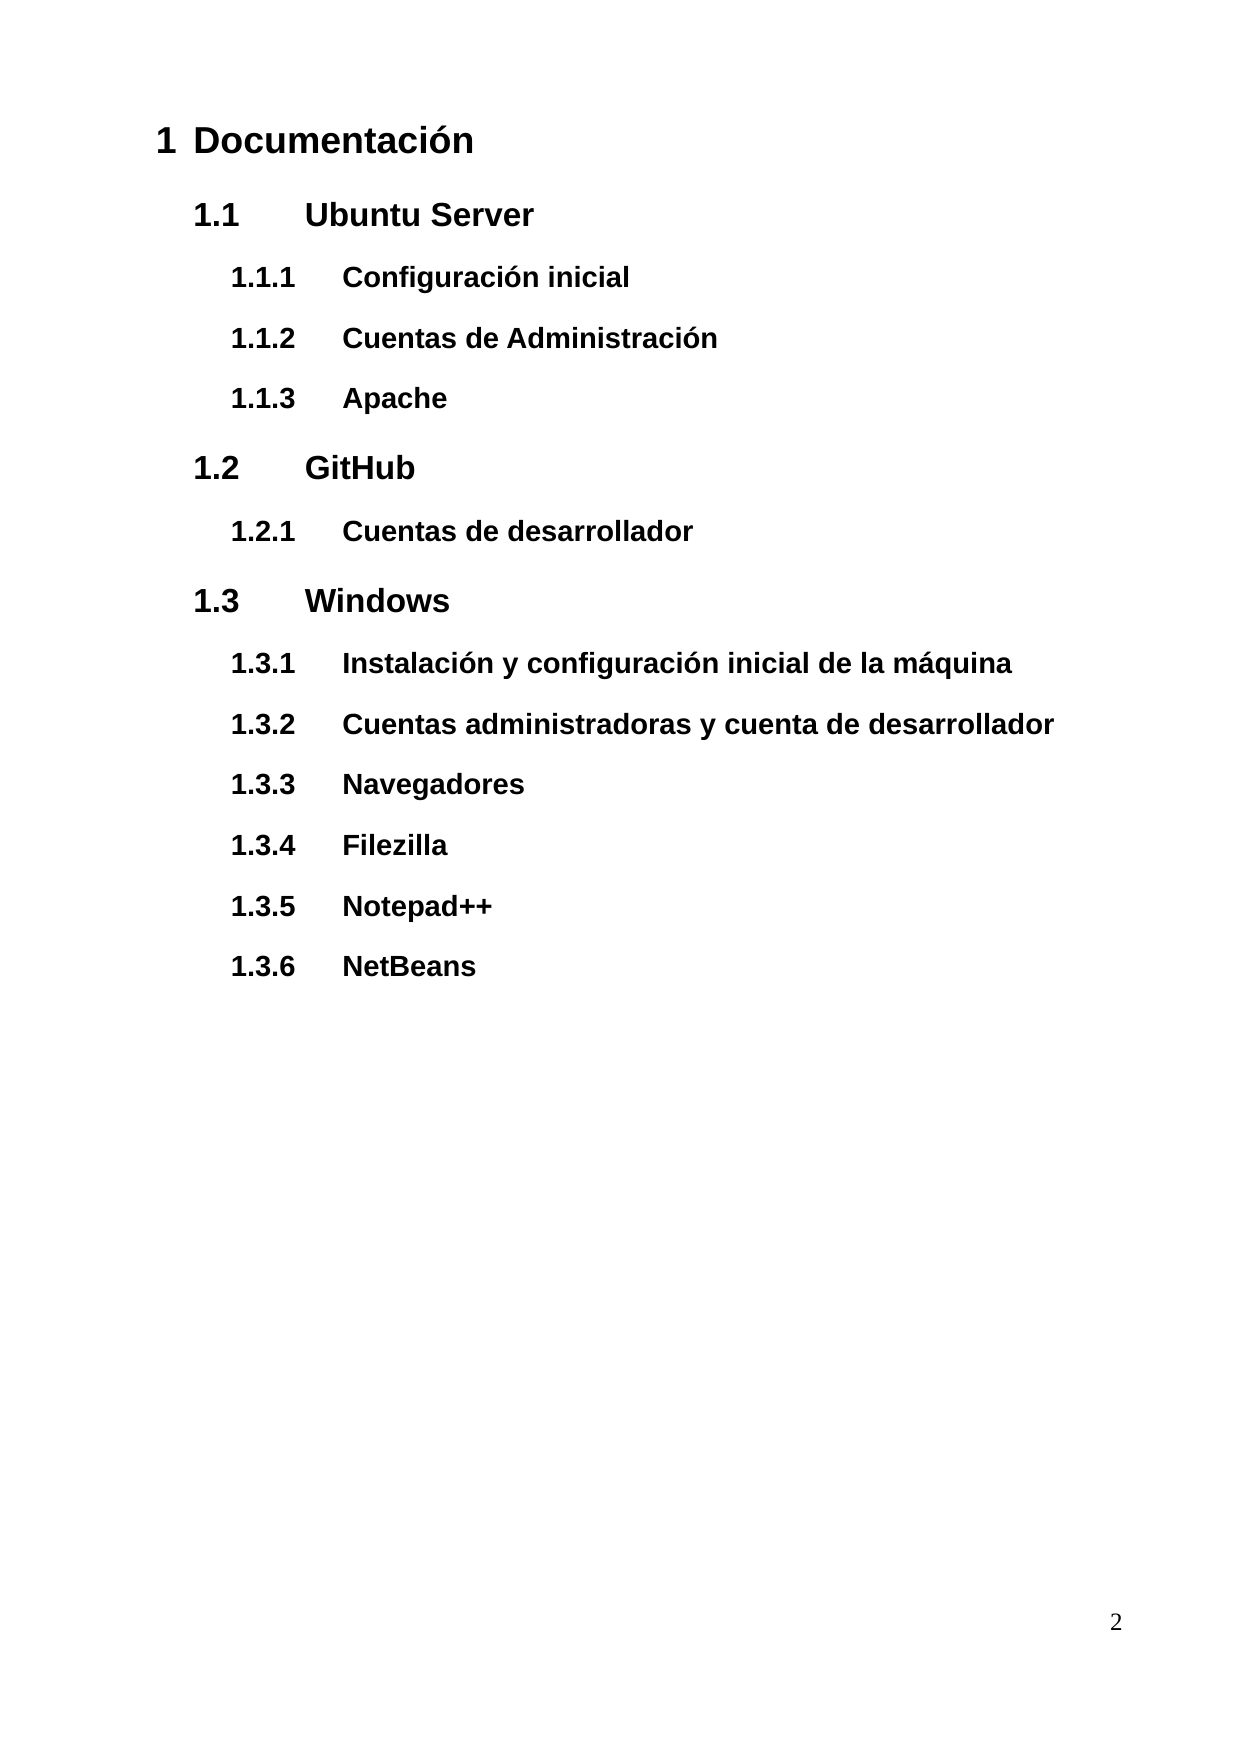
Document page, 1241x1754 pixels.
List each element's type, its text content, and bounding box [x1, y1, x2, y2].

subtitle Configuración inicial [231, 260, 1122, 294]
subtitle Cuentas de desarrollador [231, 514, 1122, 547]
subtitle Windows [193, 581, 1122, 619]
subtitle Instalación y configuración inicial de la máquina [231, 646, 1122, 680]
subtitle Cuentas de Administración [231, 321, 1122, 354]
subtitle GitHub [193, 448, 1122, 487]
subtitle Apache [231, 381, 1122, 415]
subtitle Documentación [156, 118, 1122, 161]
subtitle Navegadores [231, 767, 1122, 801]
subtitle Cuentas administradoras y cuenta de desarrollador [231, 707, 1122, 740]
subtitle Ubuntu Server [193, 194, 1122, 233]
subtitle Filezilla [231, 828, 1122, 862]
subtitle Notepad++ [231, 889, 1122, 922]
subtitle NetBeans [231, 949, 1122, 983]
